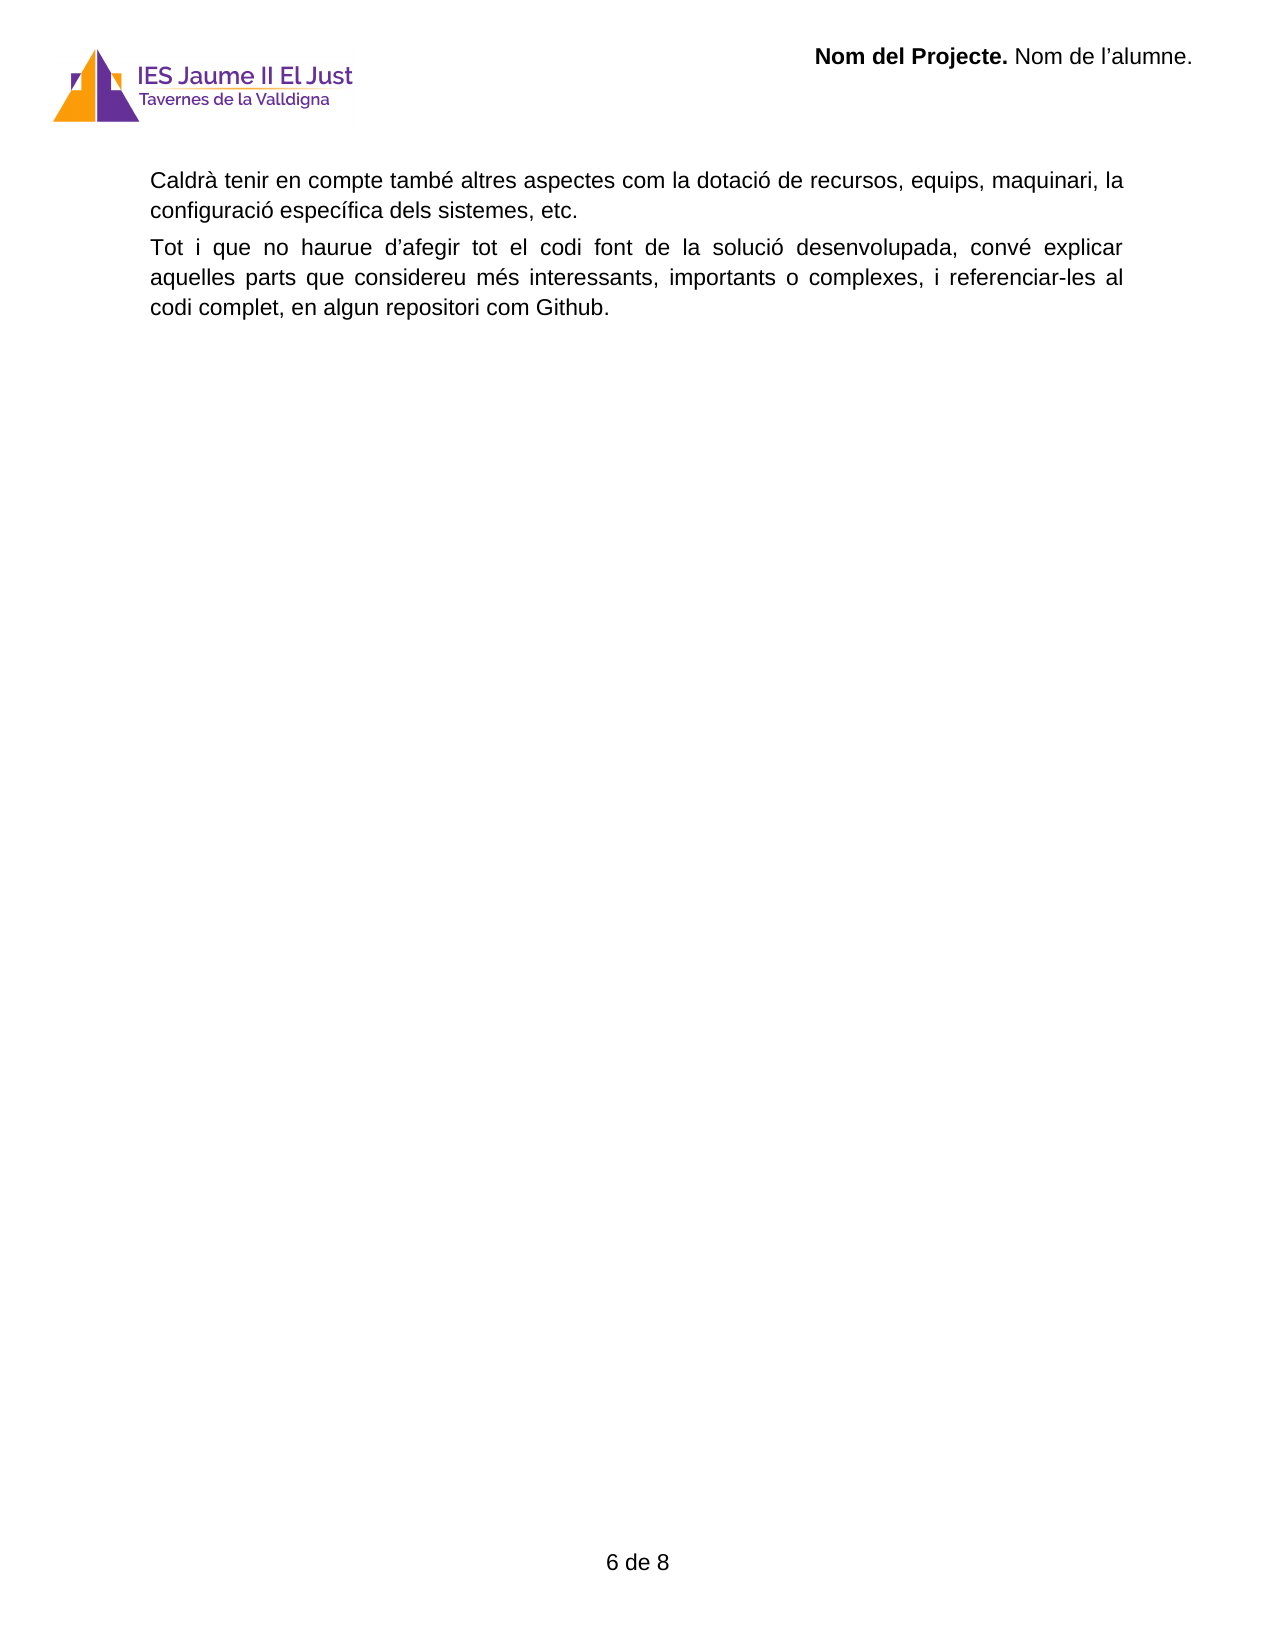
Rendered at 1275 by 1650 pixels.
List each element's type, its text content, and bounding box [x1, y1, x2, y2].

text Tot i que no haurue d’afegir tot el codi font de la solució desenvolupada, convé explicar aquelles parts que considereu més interessants, importants o complexes, i referenciar-les al codi complet, en algun repositori com Github. [150, 234, 1124, 321]
text Caldrà tenir en compte també altres aspectes com la dotació de recursos, equips, maquinari, la configuració específica dels sistemes, etc. [150, 167, 1124, 223]
picture [49, 42, 353, 129]
